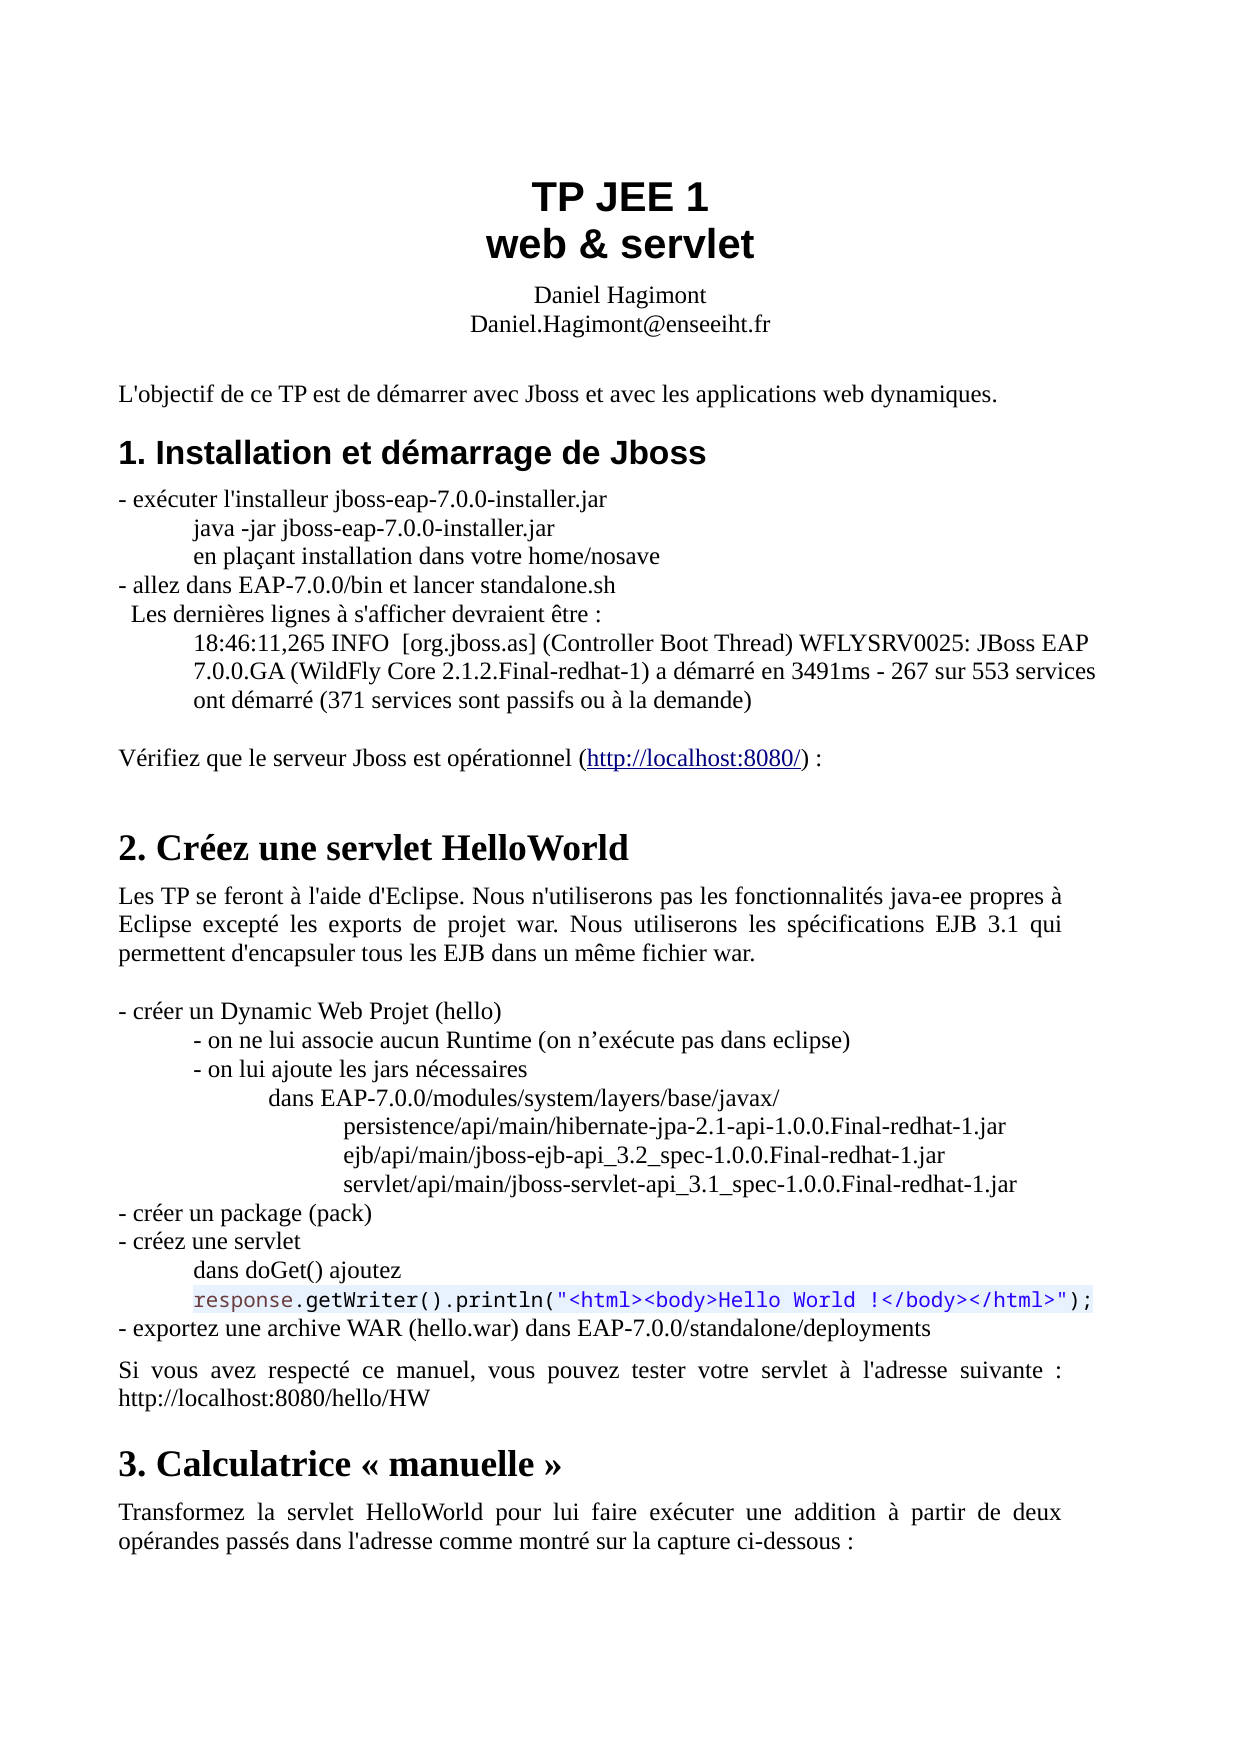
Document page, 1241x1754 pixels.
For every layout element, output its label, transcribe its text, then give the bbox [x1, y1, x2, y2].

text Les dernières lignes à s'afficher devraient être : [118, 599, 1122, 628]
text Transformez la servlet HelloWorld pour lui faire exécuter une addition à partir de deux opérandes passés dans l'adresse comme montré sur la capture ci-dessous : [118, 1497, 1063, 1555]
text 7.0.0.GA (WildFly Core 2.1.2.Final-redhat-1) a démarré en 3491ms - 267 sur 553 services [118, 656, 1122, 685]
text - créez une servlet [118, 1226, 1122, 1255]
text Si vous avez respecté ce manuel, vous pouvez tester votre servlet à l'adresse suivante : http://localhost:8080/hello/HW [118, 1355, 1063, 1412]
text - créer un package (pack) [118, 1198, 1122, 1226]
text persistence/api/main/hibernate-jpa-2.1-api-1.0.0.Final-redhat-1.jar [118, 1111, 1122, 1140]
text - allez dans EAP-7.0.0/bin et lancer standalone.sh [118, 570, 1122, 599]
text - exécuter l'installeur jboss-eap-7.0.0-installer.jar [118, 484, 1122, 513]
text ejb/api/main/jboss-ejb-api_3.2_spec-1.0.0.Final-redhat-1.jar [118, 1140, 1122, 1169]
subtitle 1. Installation et démarrage de Jboss [118, 433, 1122, 471]
subtitle TP JEE 1 web & servlet [118, 172, 1122, 268]
text ont démarré (371 services sont passifs ou à la demande) [118, 685, 1122, 714]
text 18:46:11,265 INFO [org.jboss.as] (Controller Boot Thread) WFLYSRV0025: JBoss EAP [118, 628, 1122, 656]
text L'objectif de ce TP est de démarrer avec Jboss et avec les applications web dynamiques. [118, 379, 1122, 408]
subtitle 2. Créez une servlet HelloWorld [118, 825, 1122, 868]
text - créer un Dynamic Web Projet (hello) [118, 996, 1122, 1025]
text en plaçant installation dans votre home/nosave [118, 541, 1122, 570]
subtitle 3. Calculatrice « manuelle » [118, 1442, 1122, 1485]
text java -jar jboss-eap-7.0.0-installer.jar [118, 513, 1122, 541]
text dans doGet() ajoutez [118, 1255, 1122, 1284]
text - exportez une archive WAR (hello.war) dans EAP-7.0.0/standalone/deployments [118, 1313, 1122, 1342]
text - on lui ajoute les jars nécessaires [118, 1054, 1122, 1083]
text Daniel Hagimont [118, 280, 1122, 309]
text - on ne lui associe aucun Runtime (on n’exécute pas dans eclipse) [118, 1025, 1122, 1054]
text Vérifiez que le serveur Jboss est opérationnel (http://localhost:8080/) : [118, 743, 1122, 771]
text dans EAP-7.0.0/modules/system/layers/base/javax/ [118, 1083, 1122, 1111]
text response.getWriter().println("<html><body>Hello World !</body></html>"); [118, 1284, 1122, 1313]
text Les TP se feront à l'aide d'Eclipse. Nous n'utiliserons pas les fonctionnalités java-ee propres à Eclipse excepté les exports de projet war. Nous utiliserons les spécifications EJB 3.1 qui permettent d'encapsuler tous les EJB dans un même fichier war. [118, 881, 1063, 967]
text Daniel.Hagimont@enseeiht.fr [118, 309, 1122, 338]
text servlet/api/main/jboss-servlet-api_3.1_spec-1.0.0.Final-redhat-1.jar [118, 1169, 1122, 1198]
